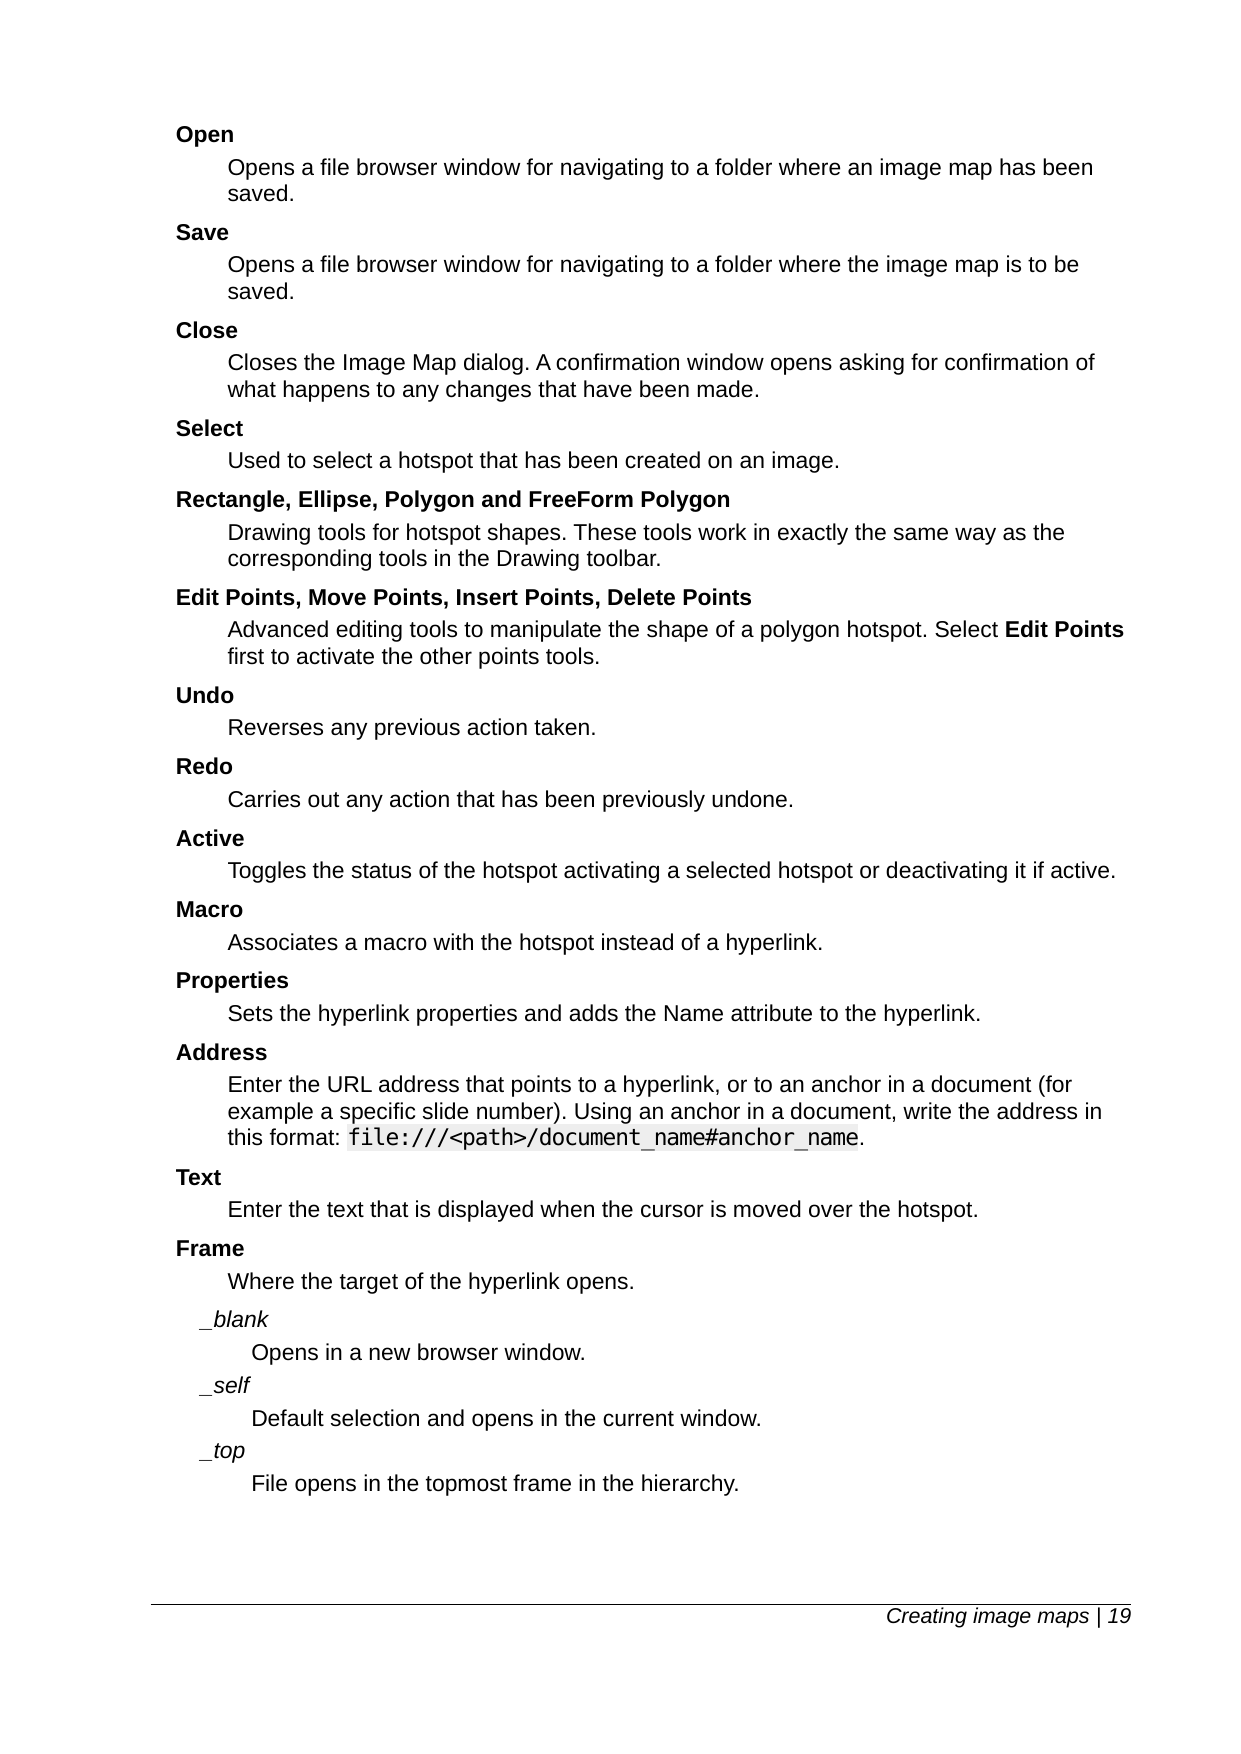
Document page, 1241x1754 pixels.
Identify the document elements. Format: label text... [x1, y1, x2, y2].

text _top [201, 1437, 1131, 1464]
text Where the target of the hyperlink opens. [227, 1268, 1131, 1294]
text Redo [176, 753, 1131, 779]
text Save [176, 219, 1131, 245]
text Closes the Image Map dialog. A confirmation window opens asking for confirmation of what happens to any changes that have been made. [227, 349, 1131, 402]
text Properties [176, 967, 1131, 994]
text Toggles the status of the hotspot activating a selected hotspot or deactivating it if active. [227, 857, 1131, 883]
text Sets the hyperlink properties and adds the Name attribute to the hyperlink. [227, 1000, 1131, 1026]
text _blank [201, 1306, 1131, 1333]
text Reverses any previous action taken. [227, 714, 1131, 741]
text Opens in a new browser window. [251, 1339, 1131, 1365]
text Frame [176, 1235, 1131, 1261]
text Default selection and opens in the current window. [251, 1404, 1131, 1431]
text Select [176, 414, 1131, 441]
text Close [176, 317, 1131, 343]
text Associates a macro with the hotspot instead of a hyperlink. [227, 928, 1131, 955]
text Active [176, 824, 1131, 851]
text Drawing tools for hotspot shapes. These tools work in exactly the same way as the corresponding tools in the Drawing toolbar. [227, 518, 1131, 571]
text Enter the text that is displayed when the cursor is moved over the hotspot. [227, 1196, 1131, 1222]
text Rectangle, Ellipse, Polygon and FreeForm Polygon [176, 486, 1131, 512]
text Undo [176, 682, 1131, 708]
text Text [176, 1163, 1131, 1190]
text File opens in the topmost frame in the hierarchy. [251, 1470, 1131, 1496]
text Advanced editing tools to manipulate the shape of a polygon hotspot. Select Edit Points first to activate the other points tools. [227, 616, 1131, 669]
text Opens a file browser window for navigating to a folder where the image map is to be saved. [227, 251, 1131, 304]
text Open [176, 121, 1131, 147]
text Edit Points, Move Points, Insert Points, Delete Points [176, 584, 1131, 610]
text _self [201, 1372, 1131, 1398]
text Address [176, 1039, 1131, 1065]
text Carries out any action that has been previously undone. [227, 786, 1131, 812]
text Used to select a hotspot that has been created on an image. [227, 447, 1131, 473]
text Opens a file browser window for navigating to a folder where an image map has been saved. [227, 154, 1131, 206]
text Macro [176, 896, 1131, 922]
text Enter the URL address that points to a hyperlink, or to an anchor in a document (for example a specific slide number). Using an anchor in a document, write the address in this format: file:///<path>/document_name#anchor_name. [227, 1071, 1131, 1151]
